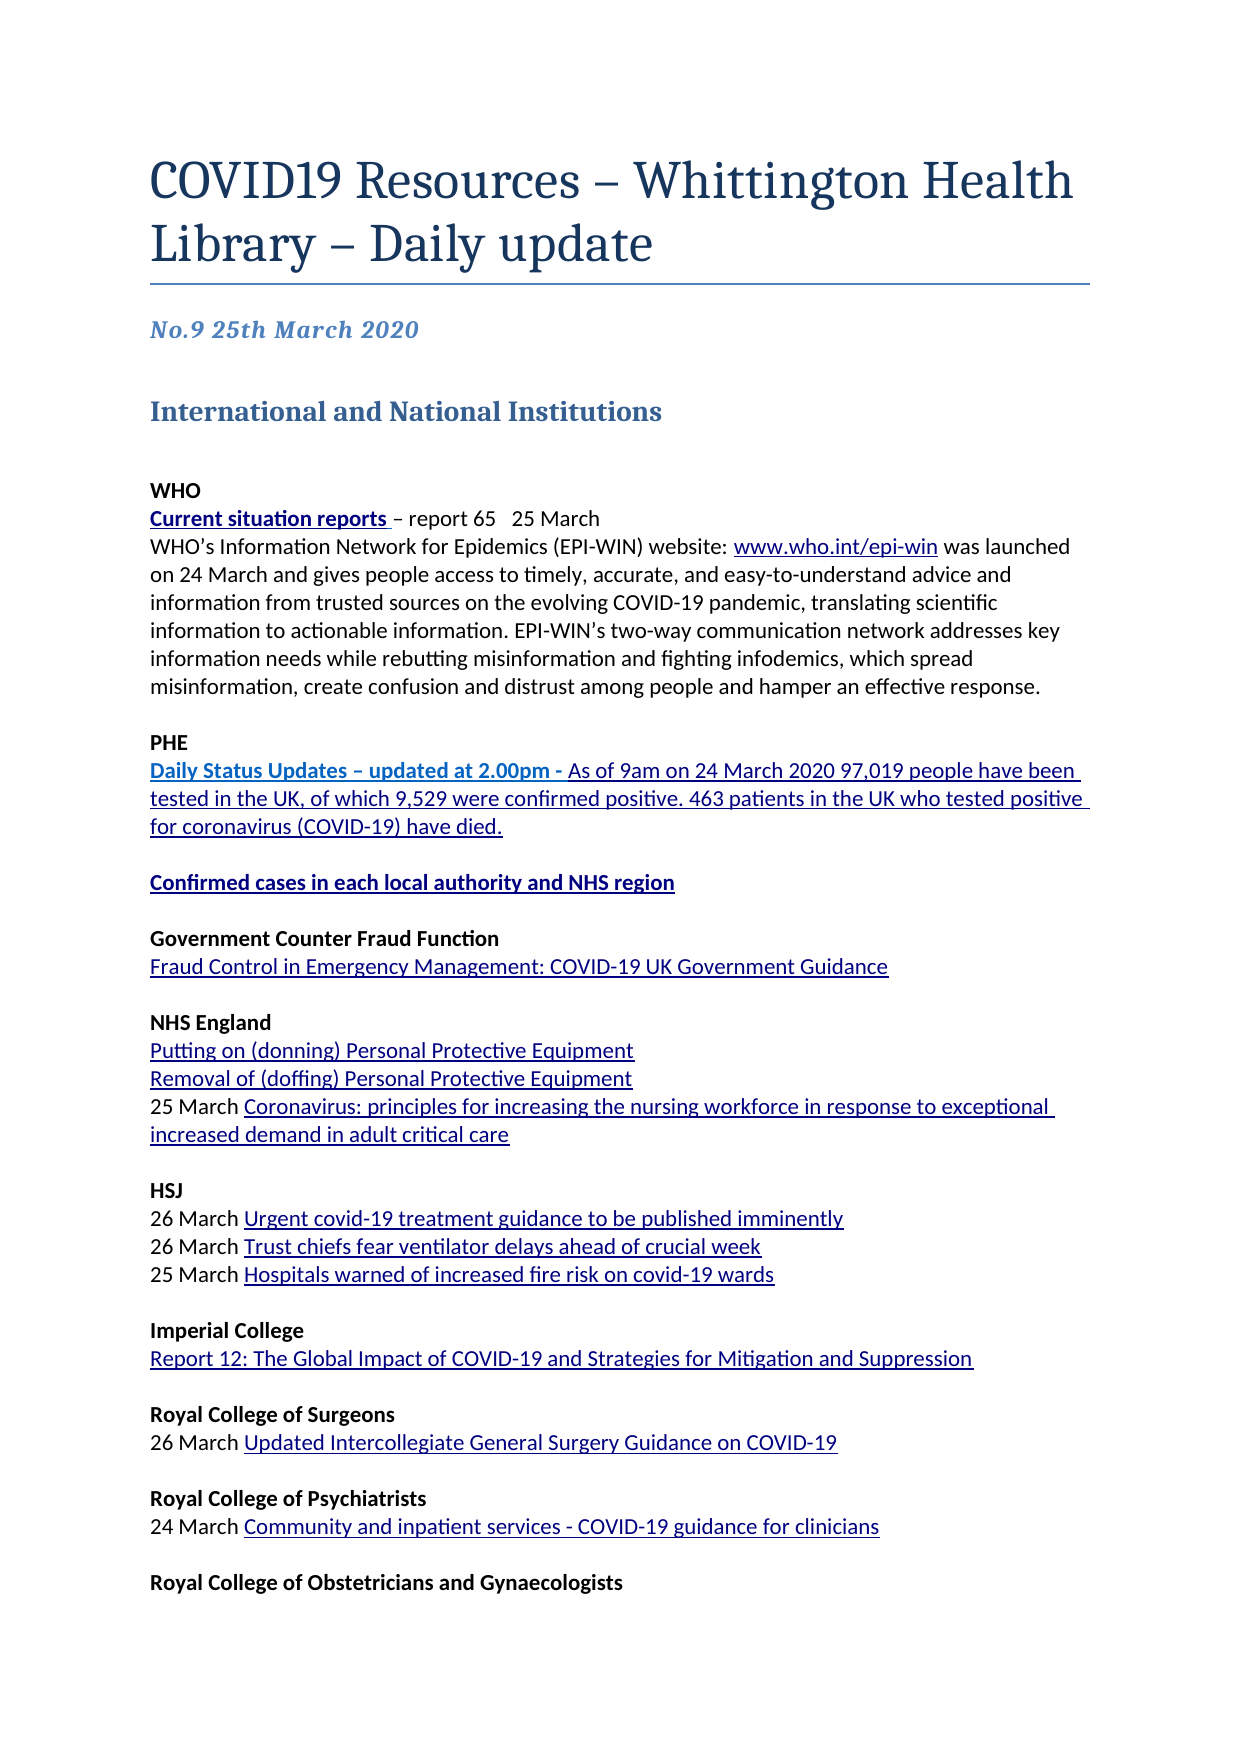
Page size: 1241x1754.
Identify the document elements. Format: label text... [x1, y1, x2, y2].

text WHO [150, 476, 1090, 504]
text WHO’s Information Network for Epidemics (EPI-WIN) website: www.who.int/epi-win was launched on 24 March and gives people access to timely, accurate, and easy-to-understand advice and information from trusted sources on the evolving COVID-19 pandemic, translating scientific information to actionable information. EPI-WIN’s two-way communication network addresses key information needs while rebutting misinformation and fighting infodemics, which spread misinformation, create confusion and distrust among people and hamper an effective response. [150, 532, 1090, 700]
text Government Counter Fraud Function [150, 924, 1090, 952]
text NHS England [150, 1008, 1090, 1036]
text 26 March Trust chiefs fear ventilator delays ahead of crucial week [150, 1232, 1090, 1260]
text Royal College of Psychiatrists [150, 1484, 1090, 1512]
text Current situation reports – report 65 25 March [150, 504, 1090, 532]
text Imperial College [150, 1316, 1090, 1344]
text Royal College of Obstetricians and Gynaecologists [150, 1568, 1090, 1597]
text Royal College of Surgeons [150, 1400, 1090, 1428]
text Daily Status Updates – updated at 2.00pm - As of 9am on 24 March 2020 97,019 people have been tested in the UK, of which 9,529 were confirmed positive. 463 patients in the UK who tested positive [150, 756, 1090, 808]
text 25 March Coronavirus: principles for increasing the nursing workforce in response to exceptional increased demand in adult critical care [150, 1092, 1090, 1148]
text 26 March Updated Intercollegiate General Surgery Guidance on COVID-19 [150, 1428, 1090, 1456]
text Report 12: The Global Impact of COVID-19 and Strategies for Mitigation and Suppression [150, 1344, 1090, 1372]
text Confirmed cases in each local authority and NHS region [150, 868, 1090, 896]
text 25 March Hospitals warned of increased fire risk on covid-19 wards [150, 1260, 1090, 1288]
text Removal of (doffing) Personal Protective Equipment [150, 1064, 1090, 1092]
subtitle No.9 25th March 2020 [150, 316, 1090, 345]
text 24 March Community and inpatient services - COVID-19 guidance for clinicians [150, 1512, 1090, 1541]
text Putting on (donning) Personal Protective Equipment [150, 1036, 1090, 1064]
text PHE [150, 728, 1090, 756]
text HSJ [150, 1176, 1090, 1204]
subtitle International and National Institutions [150, 395, 1090, 428]
title COVID19 Resources – Whittington Health Library – Daily update [150, 150, 1090, 283]
text for coronavirus (COVID-19) have died. [150, 809, 1090, 840]
text 26 March Urgent covid-19 treatment guidance to be published imminently [150, 1204, 1090, 1232]
text Fraud Control in Emergency Management: COVID-19 UK Government Guidance [150, 952, 1090, 980]
